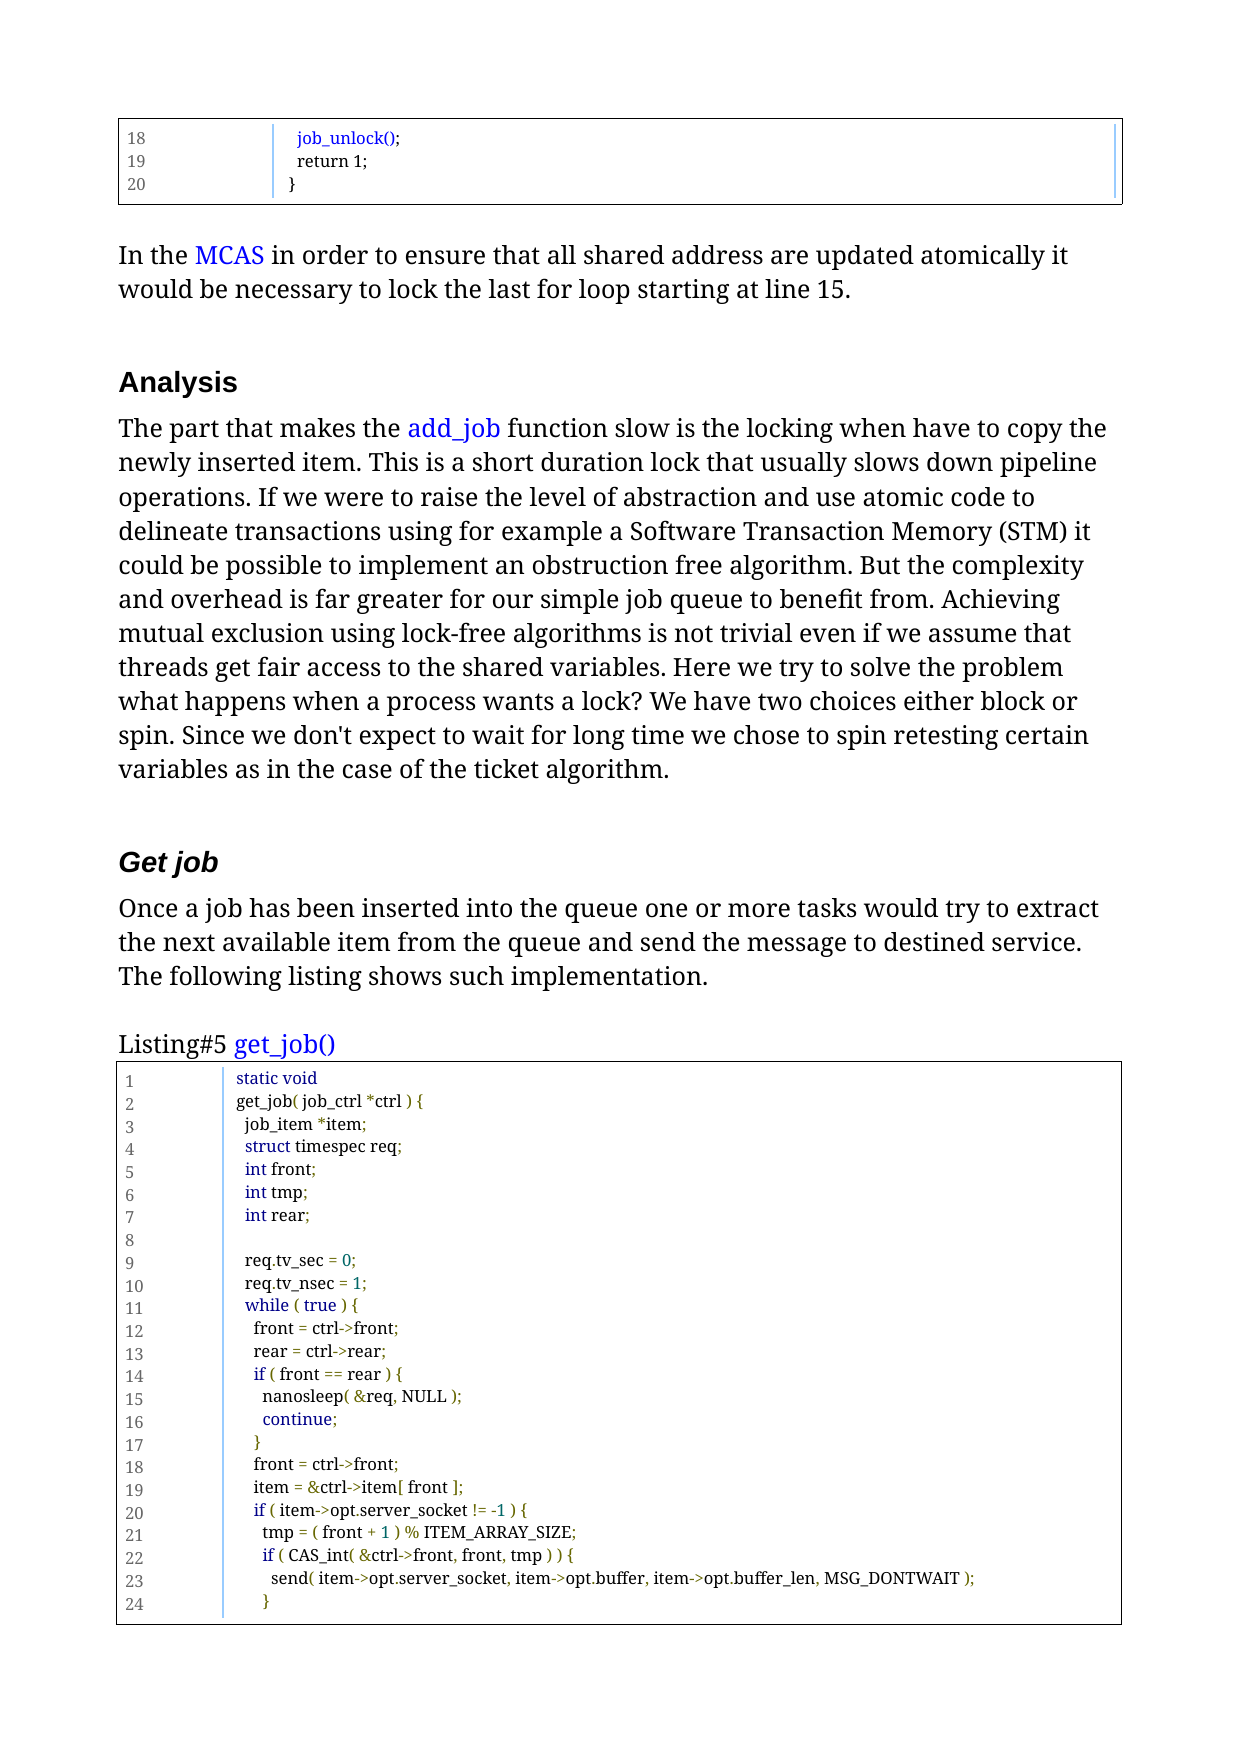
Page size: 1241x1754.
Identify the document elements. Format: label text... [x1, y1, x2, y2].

text Listing#5 get_job() [118, 1027, 1122, 1061]
text In the MCAS in order to ensure that all shared address are updated atomically it would be necessary to lock the last for loop starting at line 15. [118, 238, 1122, 306]
subtitle Analysis [118, 365, 1122, 398]
text Once a job has been inserted into the queue one or more tasks would try to extract the next available item from the queue and send the message to destined service. [118, 891, 1122, 959]
table_header job_unlock(); return 1; } [280, 119, 1122, 204]
text The part that makes the add_job function slow is the locking when have to copy the newly inserted item. This is a short duration lock that usually slows down pipeline operations. If we were to raise the level of abstraction and use atomic code to delineate transactions using for example a Software Transaction Memory (STM) it could be possible to implement an obstruction free algorithm. But the complexity and overhead is far greater for our simple job queue to benefit from. Achieving mutual exclusion using lock-free algorithms is not trivial even if we assume that threads get fair access to the shared variables. Here we try to solve the problem what happens when a process wants a lock? We have two choices either block or spin. Since we don't expect to wait for long time we chose to spin retesting certain variables as in the case of the ticket algorithm. [118, 411, 1122, 786]
subtitle Get job [118, 845, 1122, 878]
table_header 18 19 20 [119, 119, 280, 204]
table_header static void get_job( job_ctrl *ctrl ) { job_item *item; struct timespec req; int front; int tmp; int rear; req.tv_sec = 0; req.tv_nsec = 1; while ( true ) { front = ctrl->front; rear = ctrl->rear; if ( front == rear ) { nanosleep( &req, NULL ); continue; } front = ctrl->front; item = &ctrl->item[ front ]; if ( item->opt.server_socket != -1 ) { tmp = ( front + 1 ) % ITEM_ARRAY_SIZE; if ( CAS_int( &ctrl->front, front, tmp ) ) { send( item->opt.server_socket, item->opt.buffer, item->opt.buffer_len, MSG_DONTWAIT ); } [230, 1062, 1121, 1623]
text The following listing shows such implementation. [118, 959, 1122, 993]
table_header 1 2 3 4 5 6 7 8 9 10 11 12 13 14 15 16 17 18 19 20 21 22 23 24 [117, 1062, 230, 1623]
